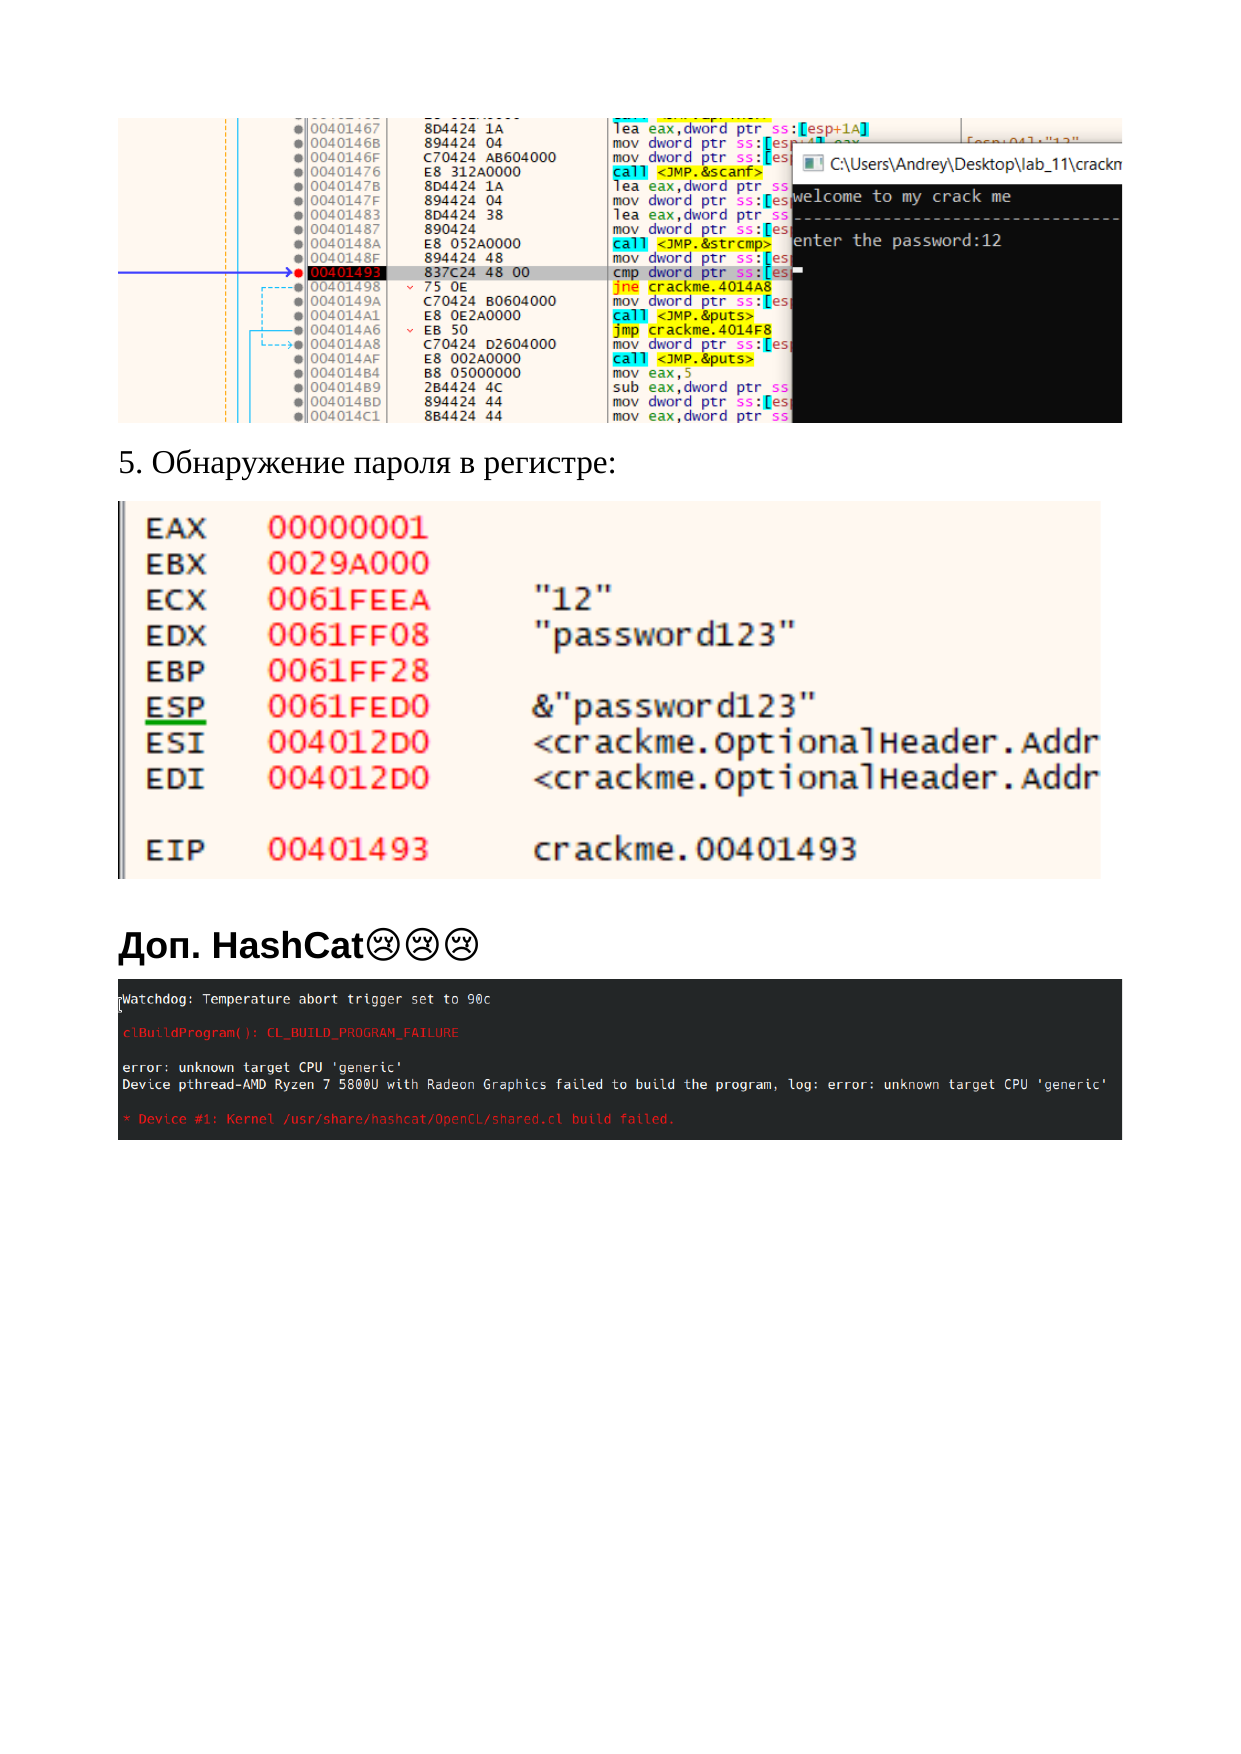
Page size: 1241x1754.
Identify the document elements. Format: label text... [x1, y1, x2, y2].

picture [118, 979, 1123, 1140]
picture [118, 501, 1101, 879]
picture [118, 118, 1123, 423]
subtitle Доп. HashCat😢😢😢 [118, 923, 1122, 967]
text 5. Обнаружение пароля в регистре: [118, 443, 1122, 481]
